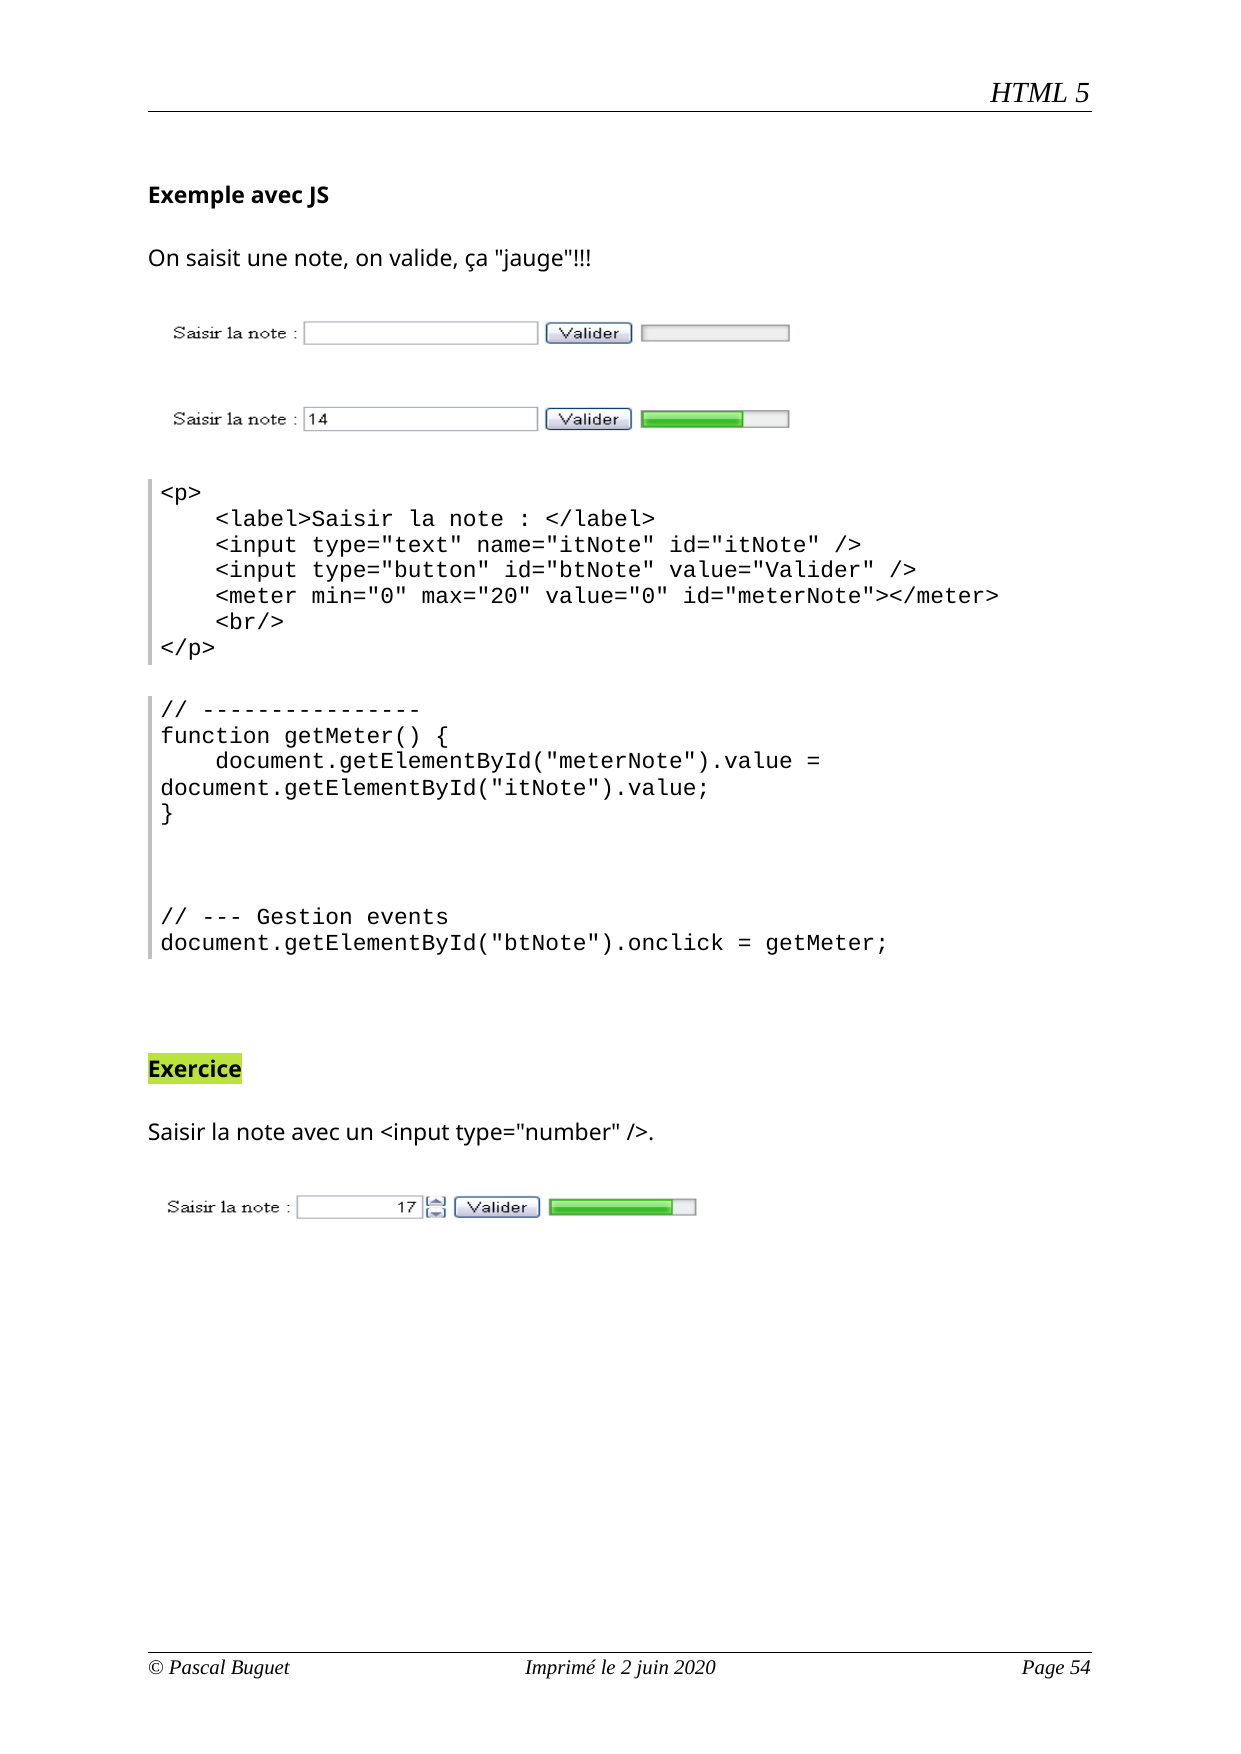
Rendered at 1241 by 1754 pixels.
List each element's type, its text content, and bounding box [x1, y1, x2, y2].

text <br/> [152, 611, 1092, 637]
text // --- Gestion events [152, 906, 1092, 931]
text Exemple avec JS [148, 179, 1092, 210]
text Exercice [148, 1053, 1092, 1084]
text <input type="text" name="itNote" id="itNote" /> [152, 533, 1092, 559]
text </p> [152, 637, 1092, 665]
text function getMeter() { [152, 724, 1092, 750]
text <input type="button" id="btNote" value="Valider" /> [152, 559, 1092, 585]
text // ---------------- [152, 696, 1092, 724]
text <p> [152, 479, 1092, 507]
text <meter min="0" max="20" value="0" id="meterNote"></meter> [152, 585, 1092, 611]
text } [152, 802, 1092, 828]
text On saisit une note, on valide, ça "jauge"!!! [148, 241, 1092, 273]
text document.getElementById("meterNote").value = document.getElementById("itNote").value; [152, 750, 1092, 802]
text document.getElementById("btNote").onclick = getMeter; [152, 931, 1092, 959]
text <label>Saisir la note : </label> [152, 507, 1092, 533]
text Saisir la note avec un <input type="number" />. [148, 1116, 1092, 1147]
